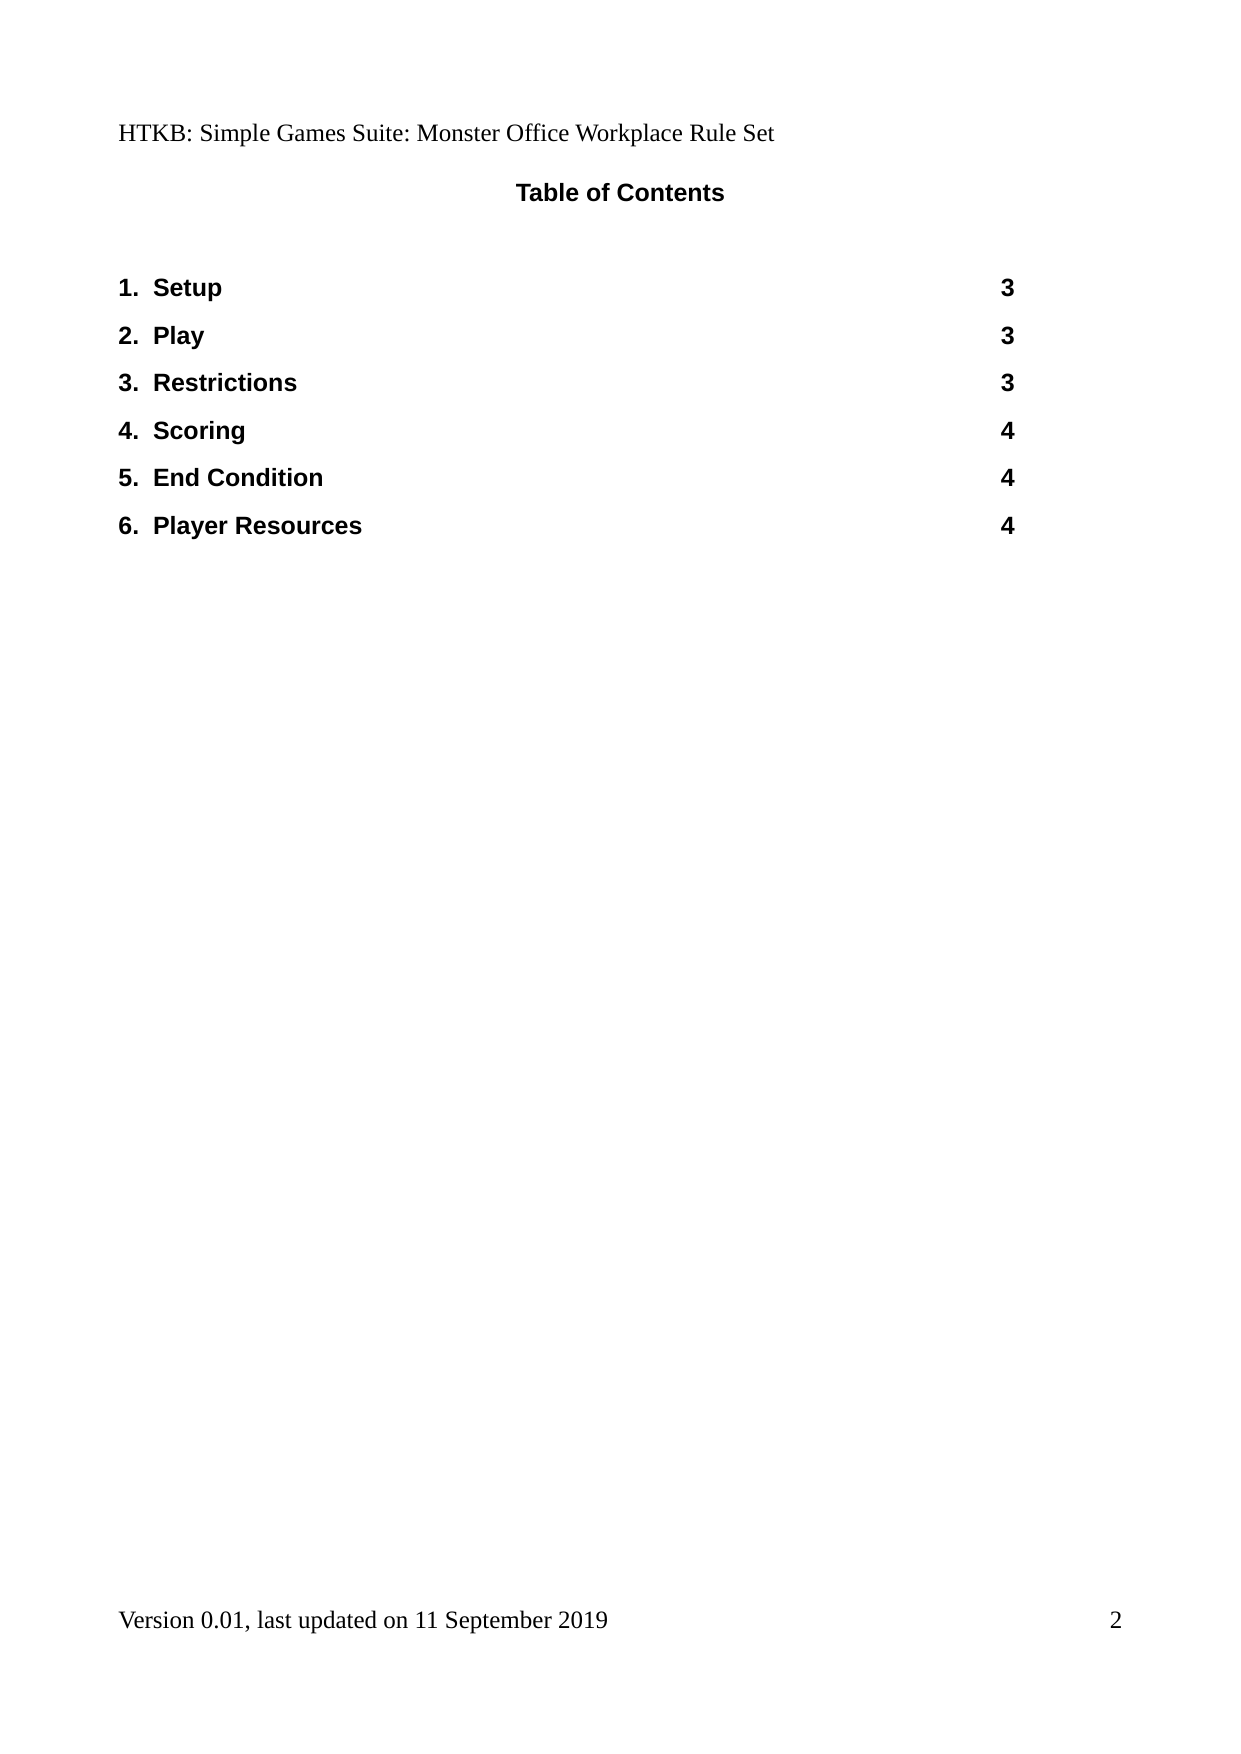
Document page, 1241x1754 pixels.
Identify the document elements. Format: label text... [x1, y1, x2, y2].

subtitle 4. Scoring 4 [118, 416, 1122, 444]
subtitle 3. Restrictions 3 [118, 368, 1122, 397]
subtitle 1. Setup 3 [118, 273, 1122, 302]
subtitle 5. End Condition 4 [118, 463, 1122, 492]
text Table of Contents [118, 178, 1122, 207]
subtitle 6. Player Resources 4 [118, 511, 1122, 539]
subtitle 2. Play 3 [118, 321, 1122, 349]
